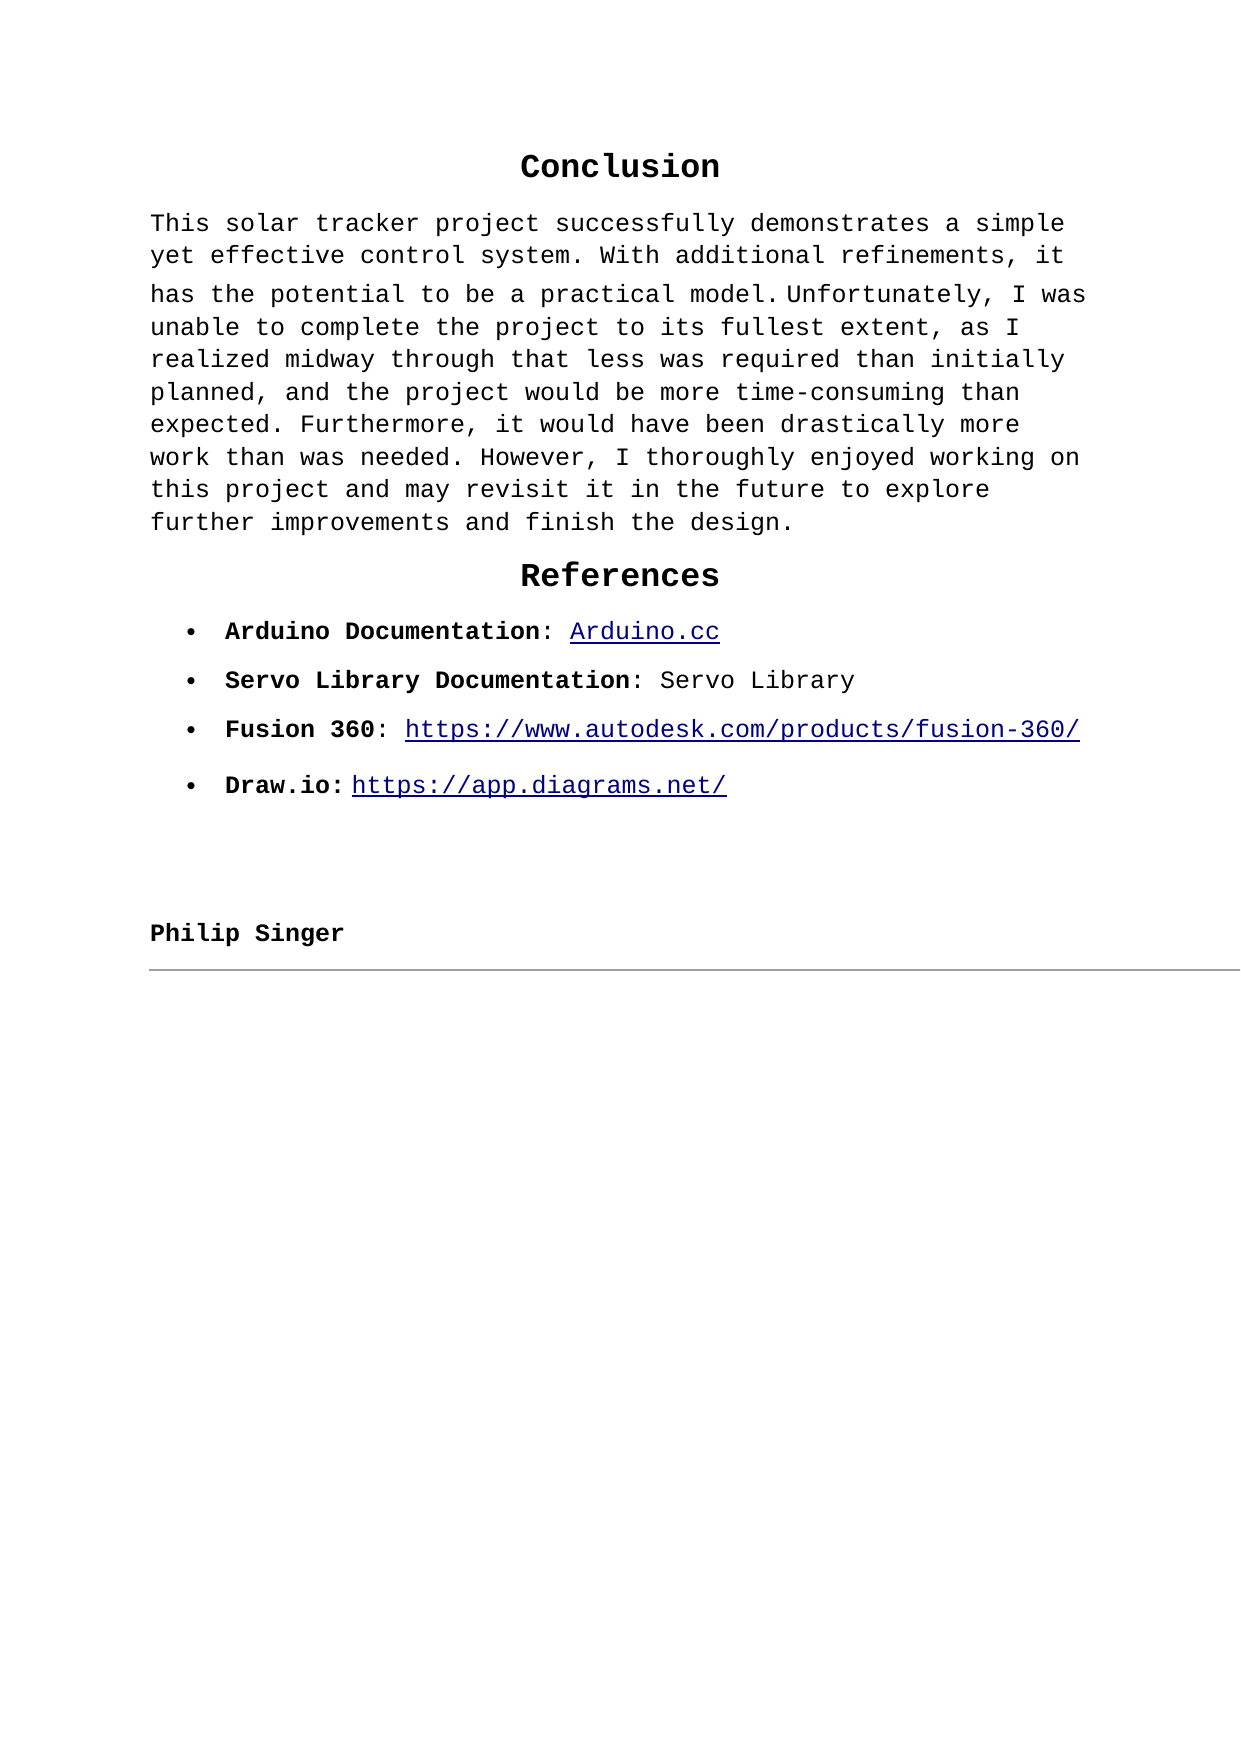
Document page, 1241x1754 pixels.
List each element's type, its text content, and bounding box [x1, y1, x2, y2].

list Draw.io: https://app.diagrams.net/ [187, 766, 1090, 801]
list Servo Library Documentation: Servo Library [187, 668, 1090, 696]
text References [150, 559, 1090, 596]
text Conclusion [150, 150, 1090, 188]
text Philip Singer [150, 921, 1090, 949]
list Arduino Documentation: Arduino.cc [187, 619, 1090, 647]
list Fusion 360: https://www.autodesk.com/products/fusion-360/ [187, 717, 1090, 745]
text This solar tracker project successfully demonstrates a simple yet effective control system. With additional refinements, it has the potential to be a practical model. Unfortunately, I was unable to complete the project to its fullest extent, as I realized midway through that less was required than initially planned, and the project would be more time-consuming than expected. Furthermore, it would have been drastically more work than was needed. However, I thoroughly enjoyed working on this project and may revisit it in the future to explore further improvements and finish the design. [150, 210, 1090, 538]
